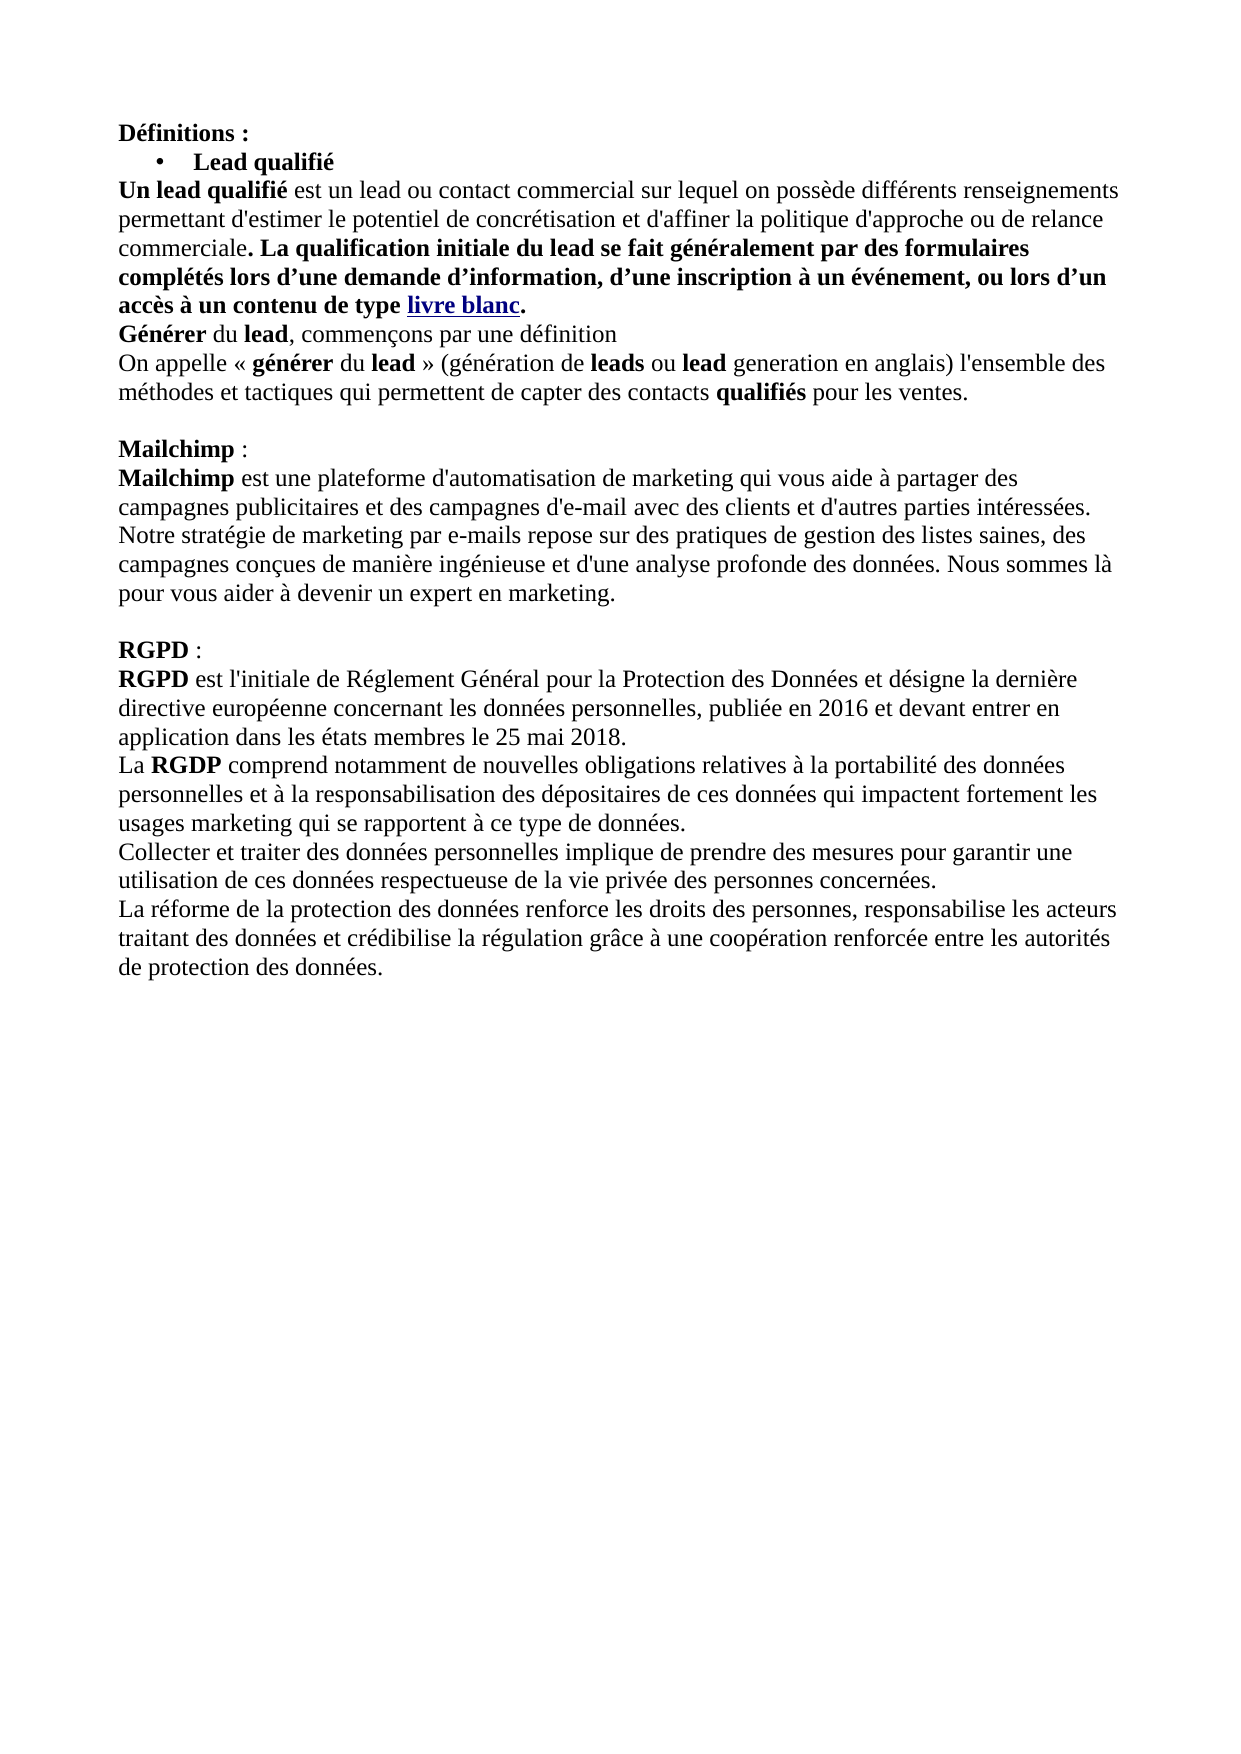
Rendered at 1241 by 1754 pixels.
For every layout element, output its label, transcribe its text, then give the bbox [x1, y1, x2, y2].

text Mailchimp est une plateforme d'automatisation de marketing qui vous aide à partager des campagnes publicitaires et des campagnes d'e-mail avec des clients et d'autres parties intéressées. Notre stratégie de marketing par e-mails repose sur des pratiques de gestion des listes saines, des campagnes conçues de manière ingénieuse et d'une analyse profonde des données. Nous sommes là pour vous aider à devenir un expert en marketing. [118, 463, 1122, 607]
list Lead qualifié [156, 147, 1122, 176]
text Collecter et traiter des données personnelles implique de prendre des mesures pour garantir une utilisation de ces données respectueuse de la vie privée des personnes concernées. [118, 837, 1122, 894]
text La réforme de la protection des données renforce les droits des personnes, responsabilise les acteurs traitant des données et crédibilise la régulation grâce à une coopération renforcée entre les autorités de protection des données. [118, 894, 1122, 981]
text Générer du lead, commençons par une définition [118, 319, 1122, 348]
text Définitions : [118, 118, 1122, 147]
text RGPD est l'initiale de Réglement Général pour la Protection des Données et désigne la dernière directive européenne concernant les données personnelles, publiée en 2016 et devant entrer en application dans les états membres le 25 mai 2018. [118, 664, 1122, 751]
text RGPD : [118, 636, 1122, 664]
text Mailchimp : [118, 434, 1122, 463]
text Un lead qualifié est un lead ou contact commercial sur lequel on possède différents renseignements permettant d'estimer le potentiel de concrétisation et d'affiner la politique d'approche ou de relance commerciale. La qualification initiale du lead se fait généralement par des formulaires complétés lors d’une demande d’information, d’une inscription à un événement, ou lors d’un accès à un contenu de type livre blanc. [118, 176, 1122, 319]
text La RGDP comprend notamment de nouvelles obligations relatives à la portabilité des données personnelles et à la responsabilisation des dépositaires de ces données qui impactent fortement les usages marketing qui se rapportent à ce type de données. [118, 751, 1122, 837]
text On appelle « générer du lead » (génération de leads ou lead generation en anglais) l'ensemble des méthodes et tactiques qui permettent de capter des contacts qualifiés pour les ventes. [118, 348, 1122, 406]
